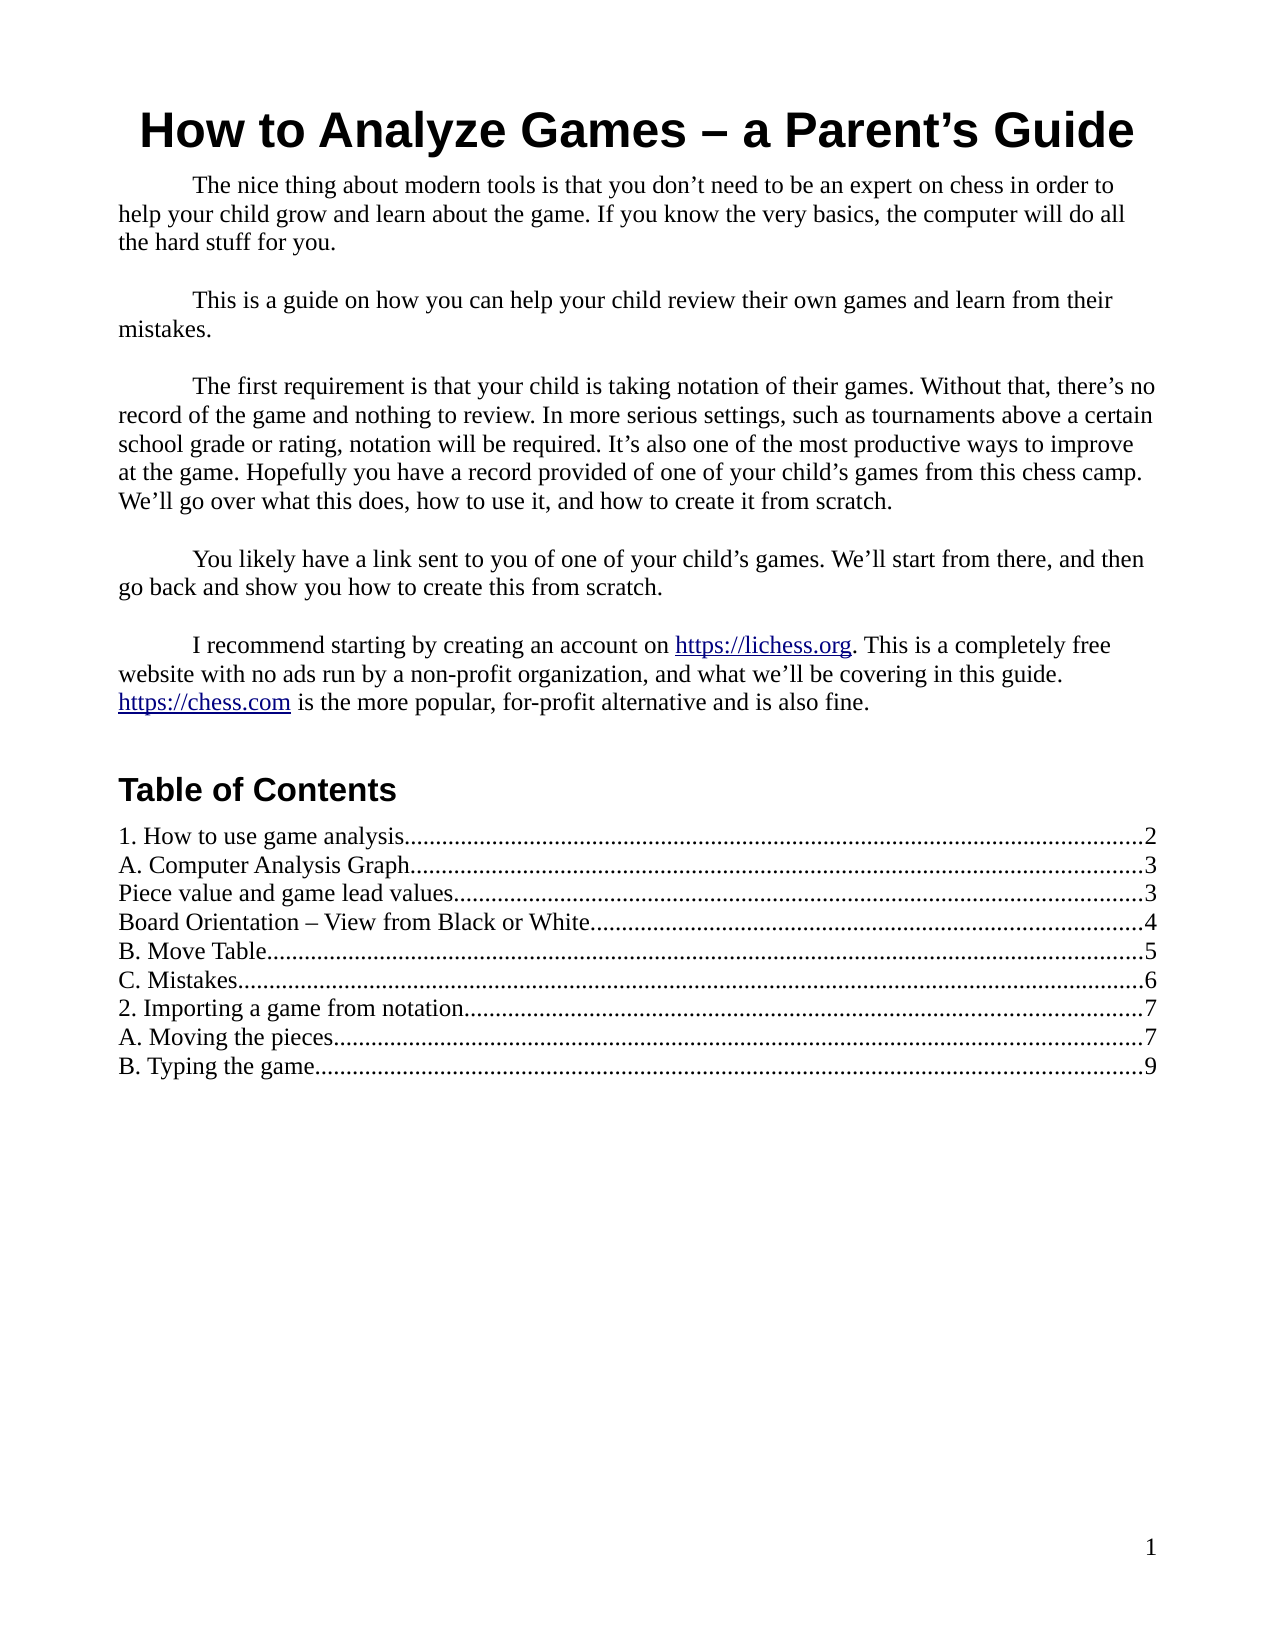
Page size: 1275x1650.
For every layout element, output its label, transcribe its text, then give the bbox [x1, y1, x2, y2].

text You likely have a link sent to you of one of your child’s games. We’ll start from there, and then go back and show you how to create this from scratch. [118, 544, 1157, 601]
text The nice thing about modern tools is that you don’t need to be an expert on chess in order to help your child grow and learn about the game. If you know the very basics, the computer will do all the hard stuff for you. [118, 170, 1157, 256]
text B. Typing the game 9 [118, 1051, 1157, 1080]
text The first requirement is that your child is taking notation of their games. Without that, there’s no record of the game and nothing to review. In more serious settings, such as tournaments above a certain school grade or rating, notation will be required. It’s also one of the most productive ways to improve at the game. Hopefully you have a record provided of one of your child’s games from this chess camp. We’ll go over what this does, how to use it, and how to create it from scratch. [118, 371, 1157, 515]
title How to Analyze Games – a Parent’s Guide [118, 100, 1157, 157]
text A. Moving the pieces 7 [118, 1022, 1157, 1051]
text C. Mistakes 6 [118, 965, 1157, 993]
text 1. How to use game analysis 2 [118, 821, 1157, 850]
text I recommend starting by creating an account on https://lichess.org. This is a completely free website with no ads run by a non-profit organization, and what we’ll be covering in this guide. https://chess.com is the more popular, for-profit alternative and is also fine. [118, 630, 1157, 716]
subtitle Table of Contents [118, 770, 1157, 808]
text Board Orientation – View from Black or White. 4 [118, 907, 1157, 936]
text This is a guide on how you can help your child review their own games and learn from their mistakes. [118, 285, 1157, 342]
text 2. Importing a game from notation 7 [118, 993, 1157, 1022]
text Piece value and game lead values. 3 [118, 878, 1157, 907]
text B. Move Table 5 [118, 936, 1157, 965]
text A. Computer Analysis Graph 3 [118, 850, 1157, 878]
